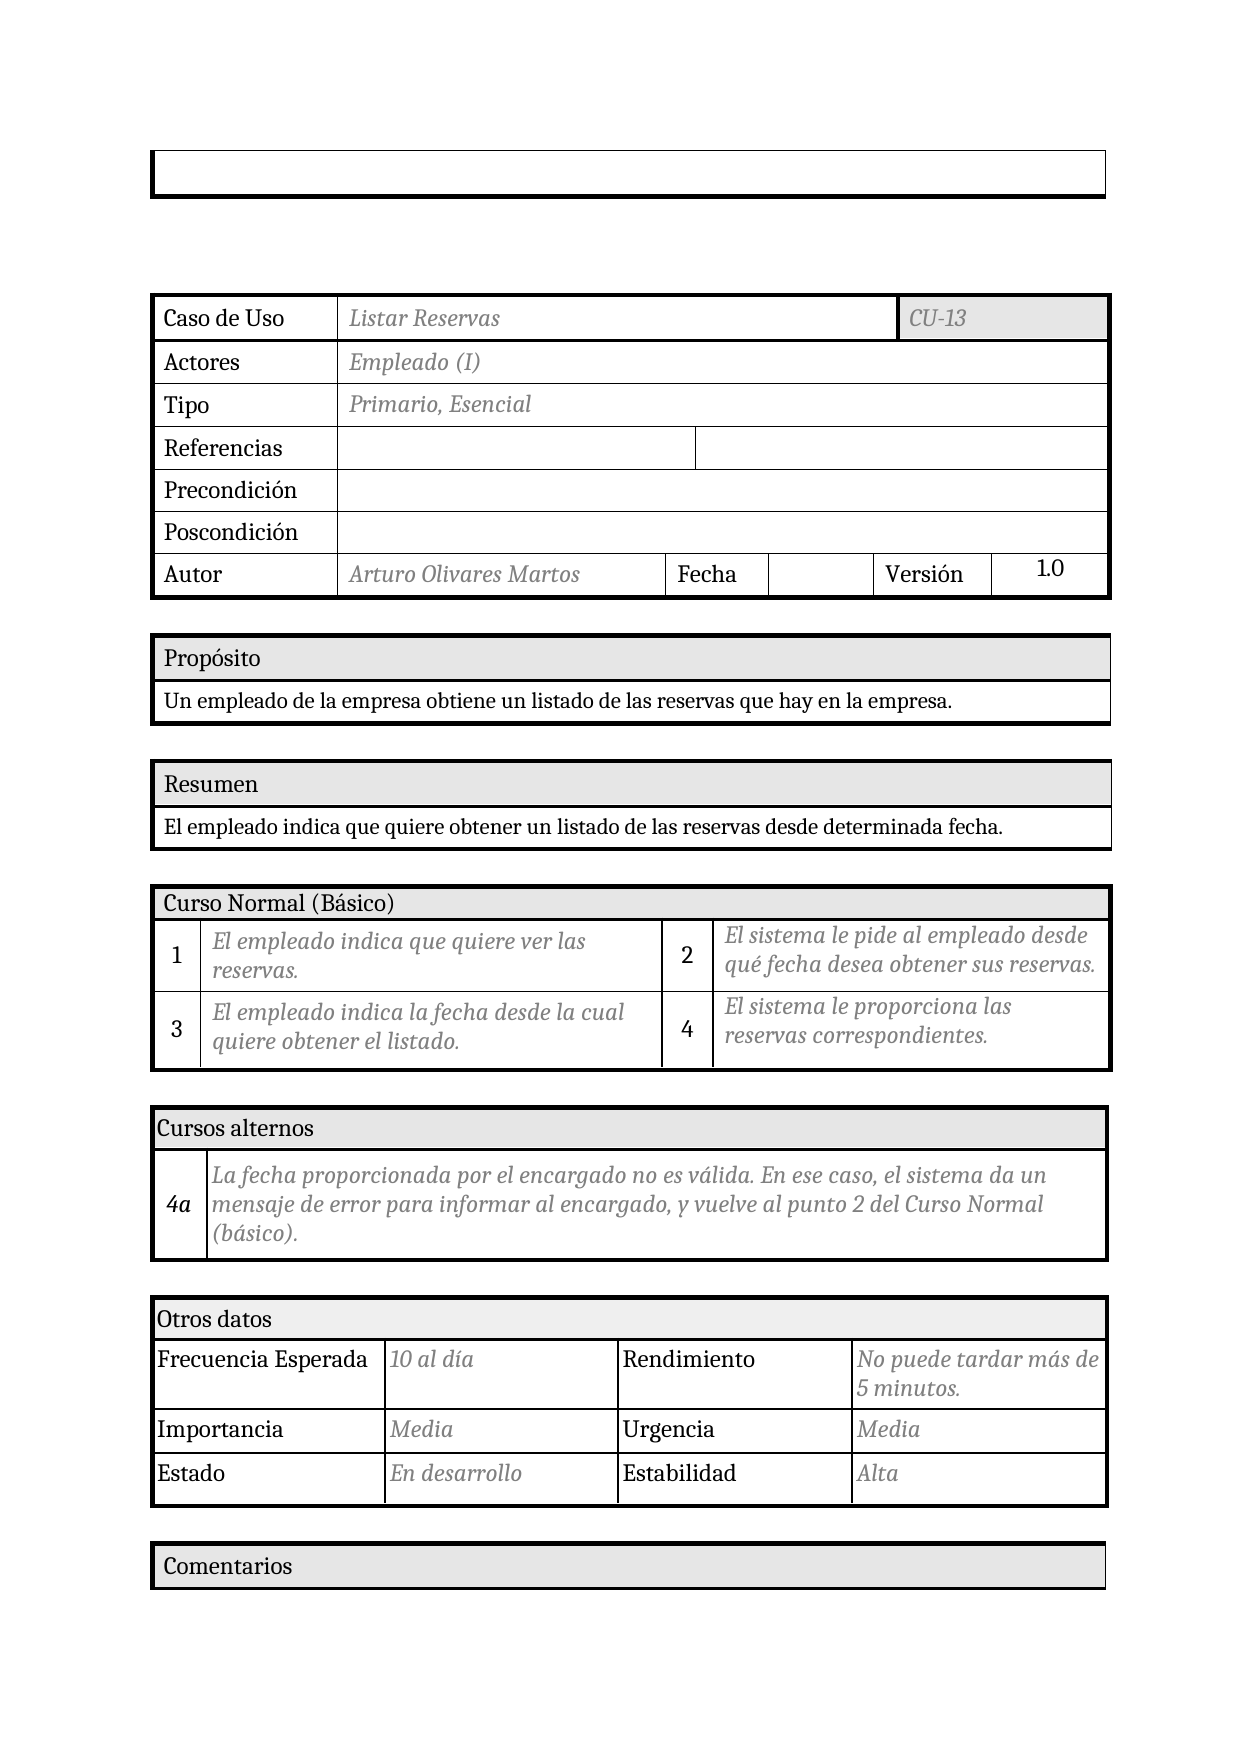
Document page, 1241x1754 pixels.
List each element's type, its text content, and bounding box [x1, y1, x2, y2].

table_cell Referencias [155, 427, 337, 468]
table_cell [338, 427, 695, 468]
table_cell Rendimiento [619, 1341, 851, 1408]
table_cell Versión [874, 554, 991, 595]
table_cell No puede tardar más de 5 minutos. [853, 1341, 1105, 1408]
table_cell [338, 512, 1107, 553]
table_cell El empleado indica que quiere obtener un listado de las reservas desde determinada fecha. [155, 808, 1111, 847]
table_header Resumen [155, 763, 1111, 804]
table_cell Urgencia [619, 1410, 851, 1452]
table_cell Media [386, 1410, 617, 1452]
table_cell Fecha [666, 554, 768, 595]
table_cell Arturo Olivares Martos [338, 554, 665, 595]
table_cell El sistema le proporciona las reservas correspondientes. [714, 992, 1108, 1067]
table_header Otros datos [155, 1300, 1105, 1338]
table_header Listar Reservas [338, 297, 896, 338]
table_cell Autor [155, 554, 337, 595]
table_cell Frecuencia Esperada [155, 1341, 384, 1408]
table_cell [338, 470, 1107, 511]
table_cell Tipo [155, 384, 337, 426]
table_cell Alta [853, 1454, 1105, 1503]
table_cell [769, 554, 873, 595]
table_cell [696, 427, 1107, 468]
table_header Comentarios [155, 1546, 1105, 1587]
table_header Caso de Uso [155, 297, 337, 338]
table_cell Estabilidad [619, 1454, 851, 1503]
table_cell La fecha proporcionada por el encargado no es válida. En ese caso, el sistema da un mensaje de error para informar al encargado, y vuelve al punto 2 del Curso Normal (básico). [208, 1151, 1105, 1258]
table_cell [155, 151, 1105, 194]
table_header Propósito [155, 638, 1110, 679]
table_cell El empleado indica que quiere ver las reservas. [201, 921, 661, 991]
table_cell 3 [155, 992, 200, 1067]
table_cell 4 [663, 992, 712, 1067]
table_cell Un empleado de la empresa obtiene un listado de las reservas que hay en la empresa. [155, 682, 1110, 721]
table_cell Empleado (I) [338, 342, 1107, 383]
table_cell En desarrollo [386, 1454, 617, 1503]
table_cell 1.0 [992, 554, 1107, 595]
table_header Curso Normal (Básico) [155, 889, 1108, 918]
table_cell Poscondición [155, 512, 337, 553]
table_cell Estado [155, 1454, 384, 1503]
table_cell Primario, Esencial [338, 384, 1107, 426]
table_cell Media [853, 1410, 1105, 1452]
table_cell 2 [663, 921, 712, 991]
table_cell Importancia [155, 1410, 384, 1452]
table_header CU-13 [900, 297, 1107, 338]
table_cell El empleado indica la fecha desde la cual quiere obtener el listado. [201, 992, 661, 1067]
table_header Cursos alternos [155, 1110, 1105, 1147]
table_cell 4a [155, 1151, 206, 1258]
table_cell Actores [155, 342, 337, 383]
table_cell 10 al día [386, 1341, 617, 1408]
table_cell 1 [155, 921, 200, 991]
table_cell El sistema le pide al empleado desde qué fecha desea obtener sus reservas. [714, 921, 1108, 991]
table_cell Precondición [155, 470, 337, 511]
